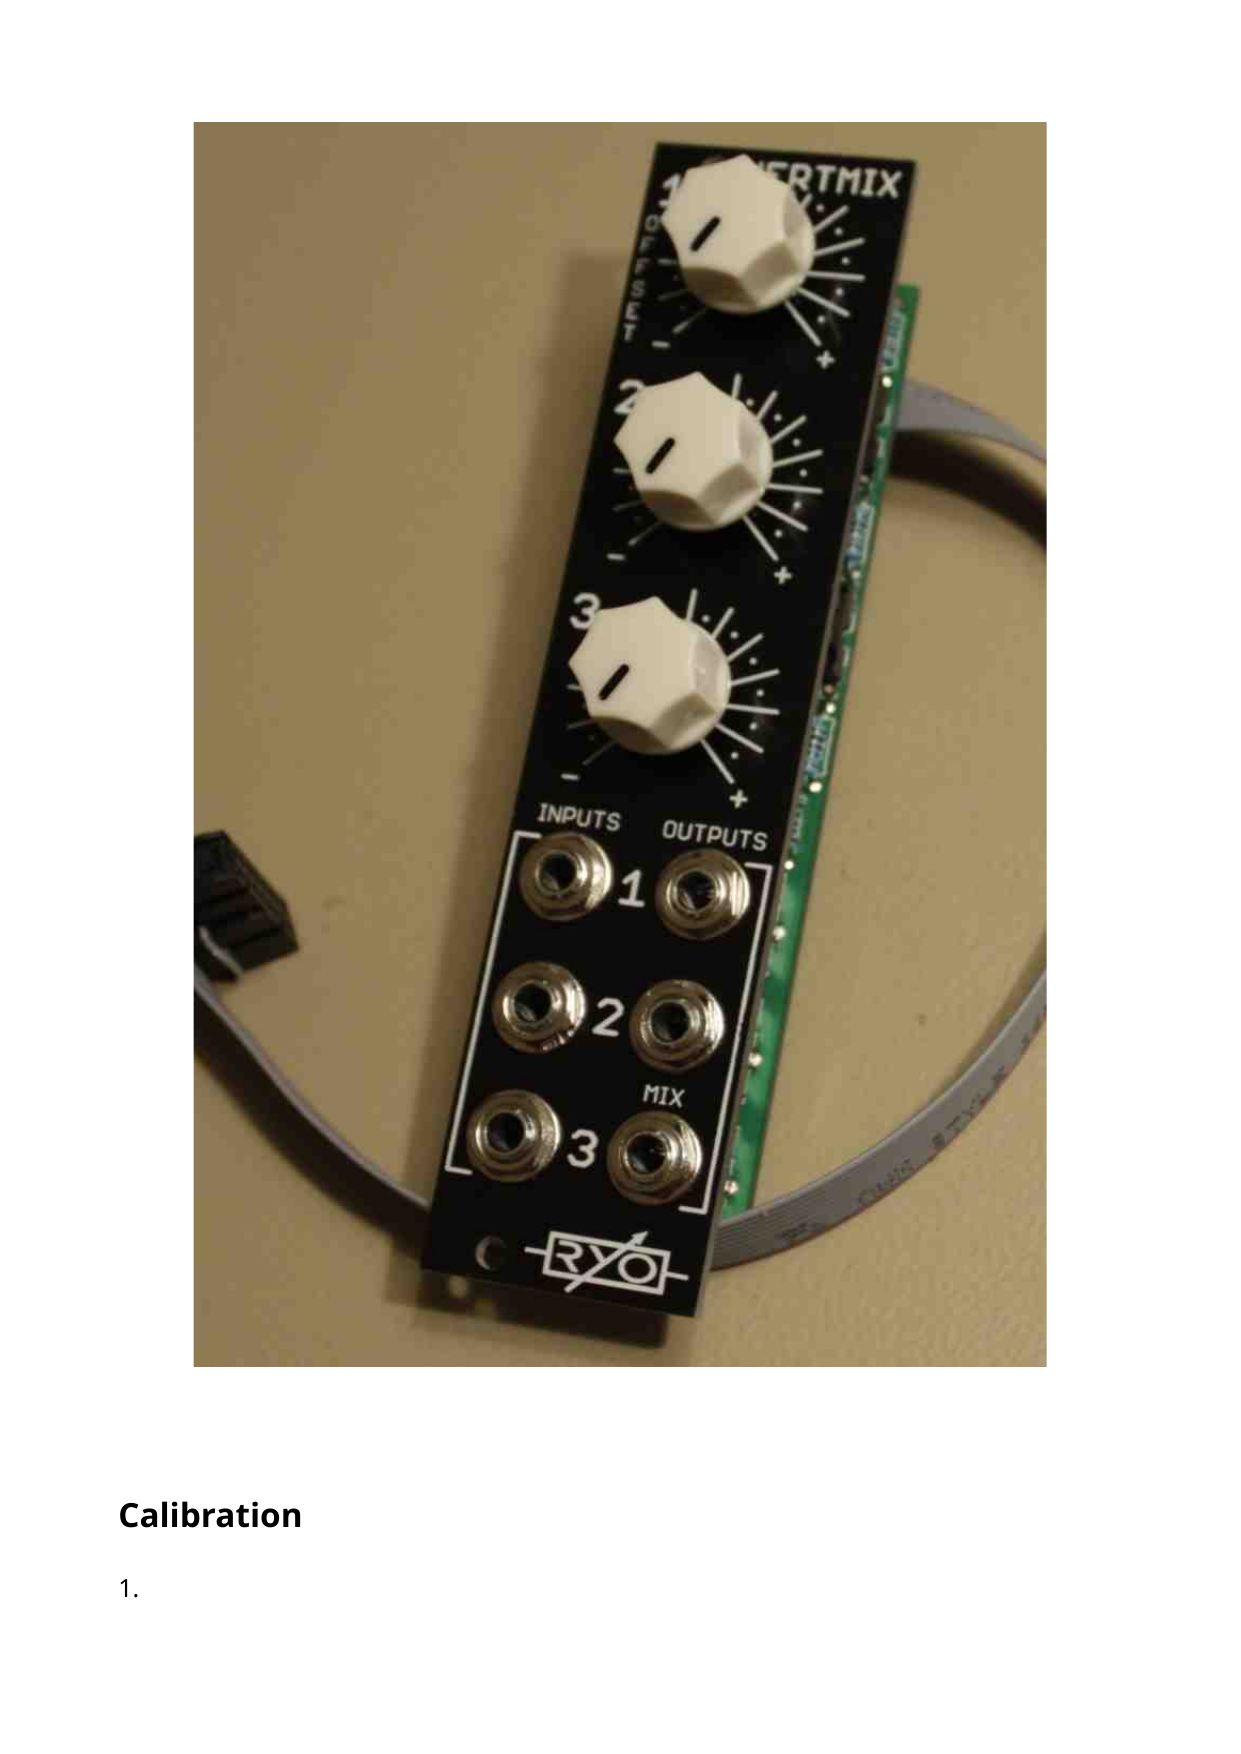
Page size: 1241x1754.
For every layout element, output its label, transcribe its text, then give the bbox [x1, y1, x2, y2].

text 1. [118, 1571, 1122, 1605]
text Calibration [118, 1491, 1122, 1537]
picture [193, 122, 1047, 1367]
